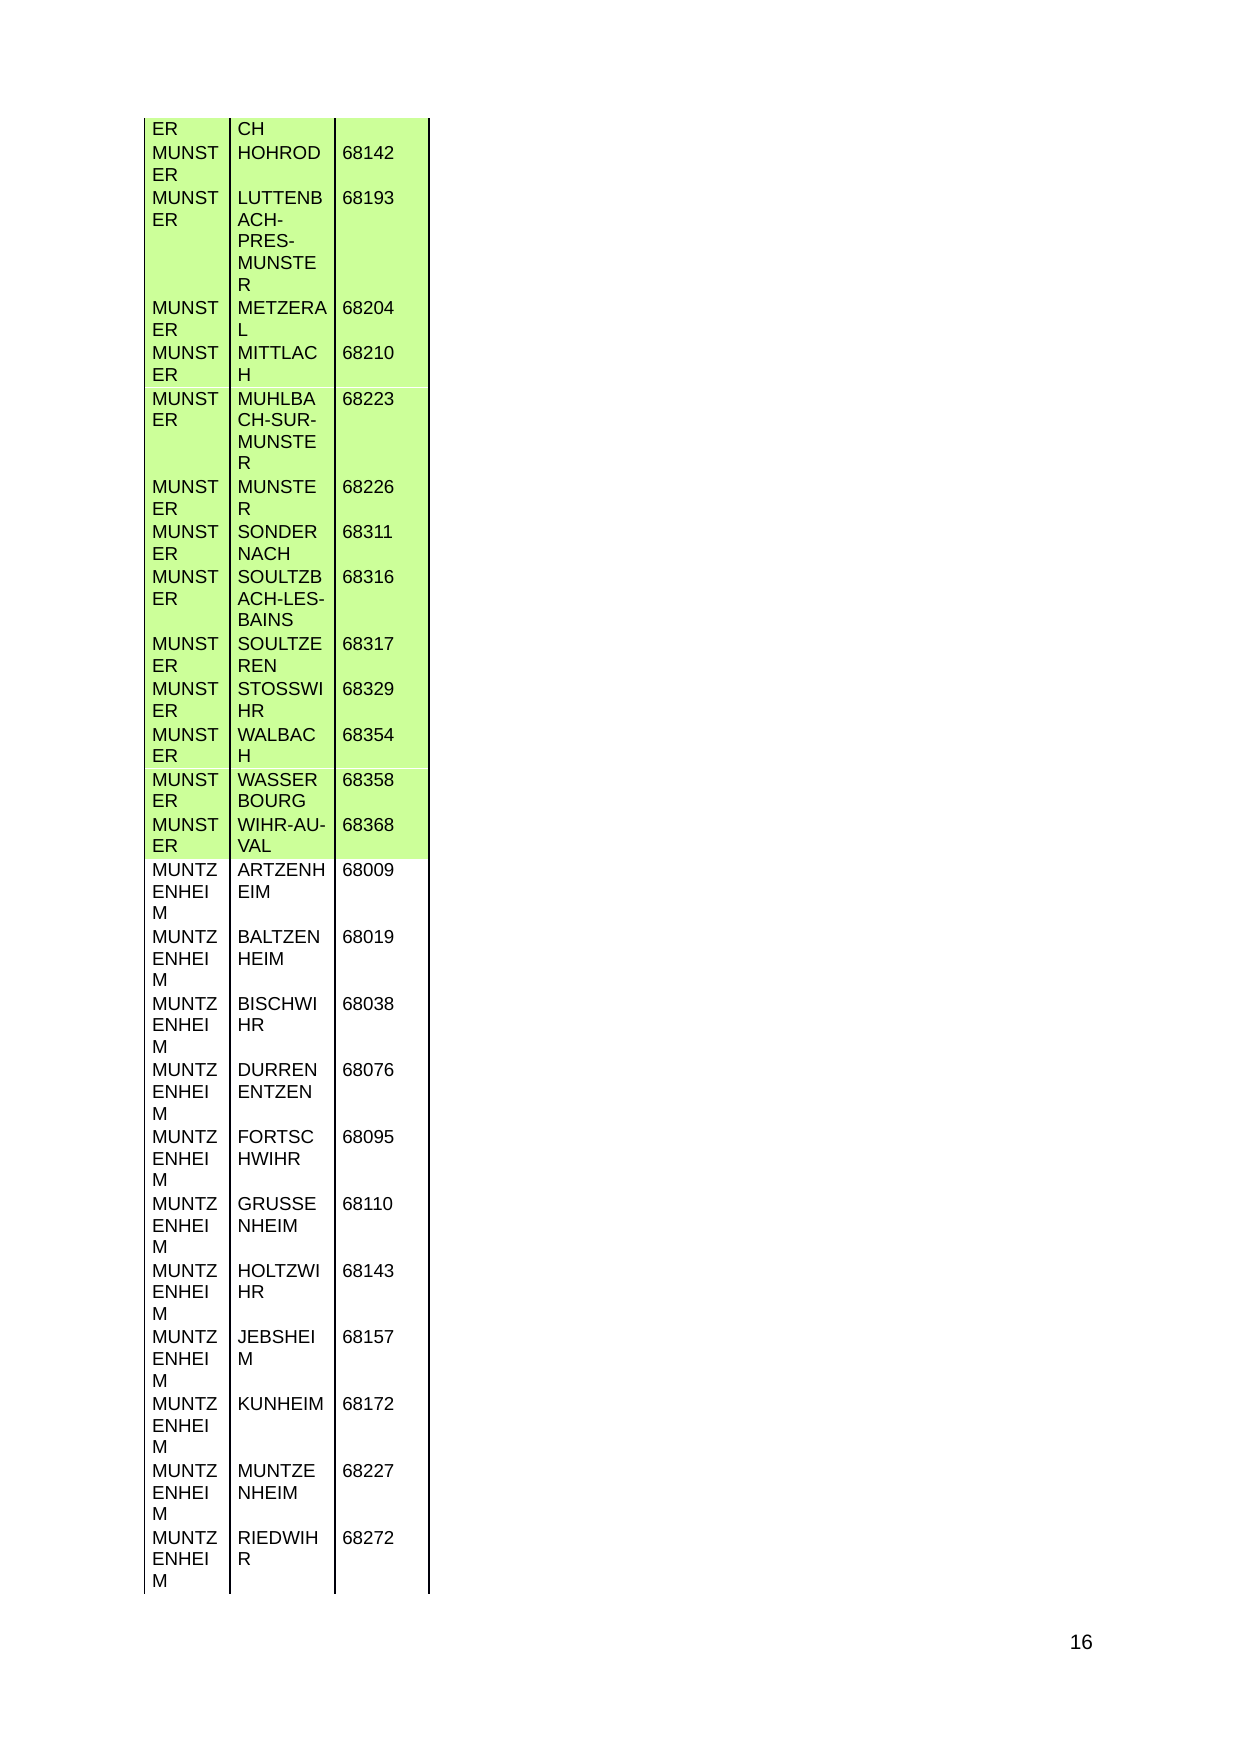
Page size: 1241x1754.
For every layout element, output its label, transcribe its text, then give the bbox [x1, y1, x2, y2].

table_cell MUNSTER [145, 521, 229, 566]
table_cell MUNTZENHEIM [145, 1527, 229, 1593]
table_cell FORTSCHWIHR [231, 1126, 334, 1193]
table_cell MUNSTER [145, 297, 229, 342]
table_cell 68317 [336, 633, 428, 678]
table_cell 68226 [336, 476, 428, 521]
table_cell MUNSTER [145, 476, 229, 521]
table_cell 68172 [336, 1393, 428, 1460]
table_cell 68019 [336, 926, 428, 992]
table_cell 68204 [336, 297, 428, 342]
table_cell CH [231, 118, 334, 142]
table_cell 68157 [336, 1326, 428, 1393]
table_cell MUNTZENHEIM [145, 1193, 229, 1259]
table_cell HOLTZWIHR [231, 1260, 334, 1326]
table_cell SOULTZEREN [231, 633, 334, 678]
table_cell MITTLACH [231, 342, 334, 387]
table_cell MUNSTER [145, 566, 229, 633]
table_cell ARTZENHEIM [231, 859, 334, 926]
table_cell 68329 [336, 678, 428, 723]
table_cell RIEDWIHR [231, 1527, 334, 1593]
table_cell MUNSTER [145, 388, 229, 476]
table_cell MUNTZENHEIM [145, 926, 229, 992]
table_cell WASSERBOURG [231, 769, 334, 814]
table_cell WALBACH [231, 723, 334, 768]
table_cell LUTTENBACH-PRES-MUNSTER [231, 187, 334, 297]
table_cell 68110 [336, 1193, 428, 1259]
table_cell MUNTZENHEIM [145, 859, 229, 926]
table_cell MUNTZENHEIM [231, 1460, 334, 1527]
table_cell 68354 [336, 723, 428, 768]
table_cell MUNTZENHEIM [145, 993, 229, 1059]
table_cell MUNTZENHEIM [145, 1126, 229, 1193]
table_cell KUNHEIM [231, 1393, 334, 1460]
table_cell 68311 [336, 521, 428, 566]
table_cell 68143 [336, 1260, 428, 1326]
table_cell MUNSTER [145, 723, 229, 768]
table_cell 68076 [336, 1059, 428, 1126]
table_cell 68272 [336, 1527, 428, 1593]
table_cell DURRENENTZEN [231, 1059, 334, 1126]
table_cell 68038 [336, 993, 428, 1059]
table_cell 68095 [336, 1126, 428, 1193]
table_cell HOHROD [231, 142, 334, 187]
table_cell 68316 [336, 566, 428, 633]
table_cell MUNSTER [145, 187, 229, 297]
table_cell [336, 118, 428, 142]
table_cell BISCHWIHR [231, 993, 334, 1059]
table_cell 68223 [336, 388, 428, 476]
table_cell 68227 [336, 1460, 428, 1527]
table_cell BALTZENHEIM [231, 926, 334, 992]
table_cell GRUSSENHEIM [231, 1193, 334, 1259]
table_cell MUNSTER [145, 814, 229, 859]
table_cell 68358 [336, 769, 428, 814]
table_cell 68009 [336, 859, 428, 926]
table_cell MUNTZENHEIM [145, 1460, 229, 1527]
table_cell 68193 [336, 187, 428, 297]
table_cell MUNSTER [145, 633, 229, 678]
table_cell WIHR-AU-VAL [231, 814, 334, 859]
table_cell 68142 [336, 142, 428, 187]
table_cell MUNTZENHEIM [145, 1260, 229, 1326]
table_cell SOULTZBACH-LES-BAINS [231, 566, 334, 633]
table_cell MUNTZENHEIM [145, 1326, 229, 1393]
table_cell MUNTZENHEIM [145, 1059, 229, 1126]
table_cell 68368 [336, 814, 428, 859]
table_cell ER [145, 118, 229, 142]
table_cell SONDERNACH [231, 521, 334, 566]
table_cell JEBSHEIM [231, 1326, 334, 1393]
table_cell MUNSTER [145, 769, 229, 814]
table_cell METZERAL [231, 297, 334, 342]
table_cell MUNSTER [145, 342, 229, 387]
table_cell MUNSTER [145, 142, 229, 187]
table_cell MUNSTER [231, 476, 334, 521]
table_cell MUHLBACH-SUR-MUNSTER [231, 388, 334, 476]
table_cell MUNSTER [145, 678, 229, 723]
table_cell MUNTZENHEIM [145, 1393, 229, 1460]
table_cell 68210 [336, 342, 428, 387]
table_cell STOSSWIHR [231, 678, 334, 723]
